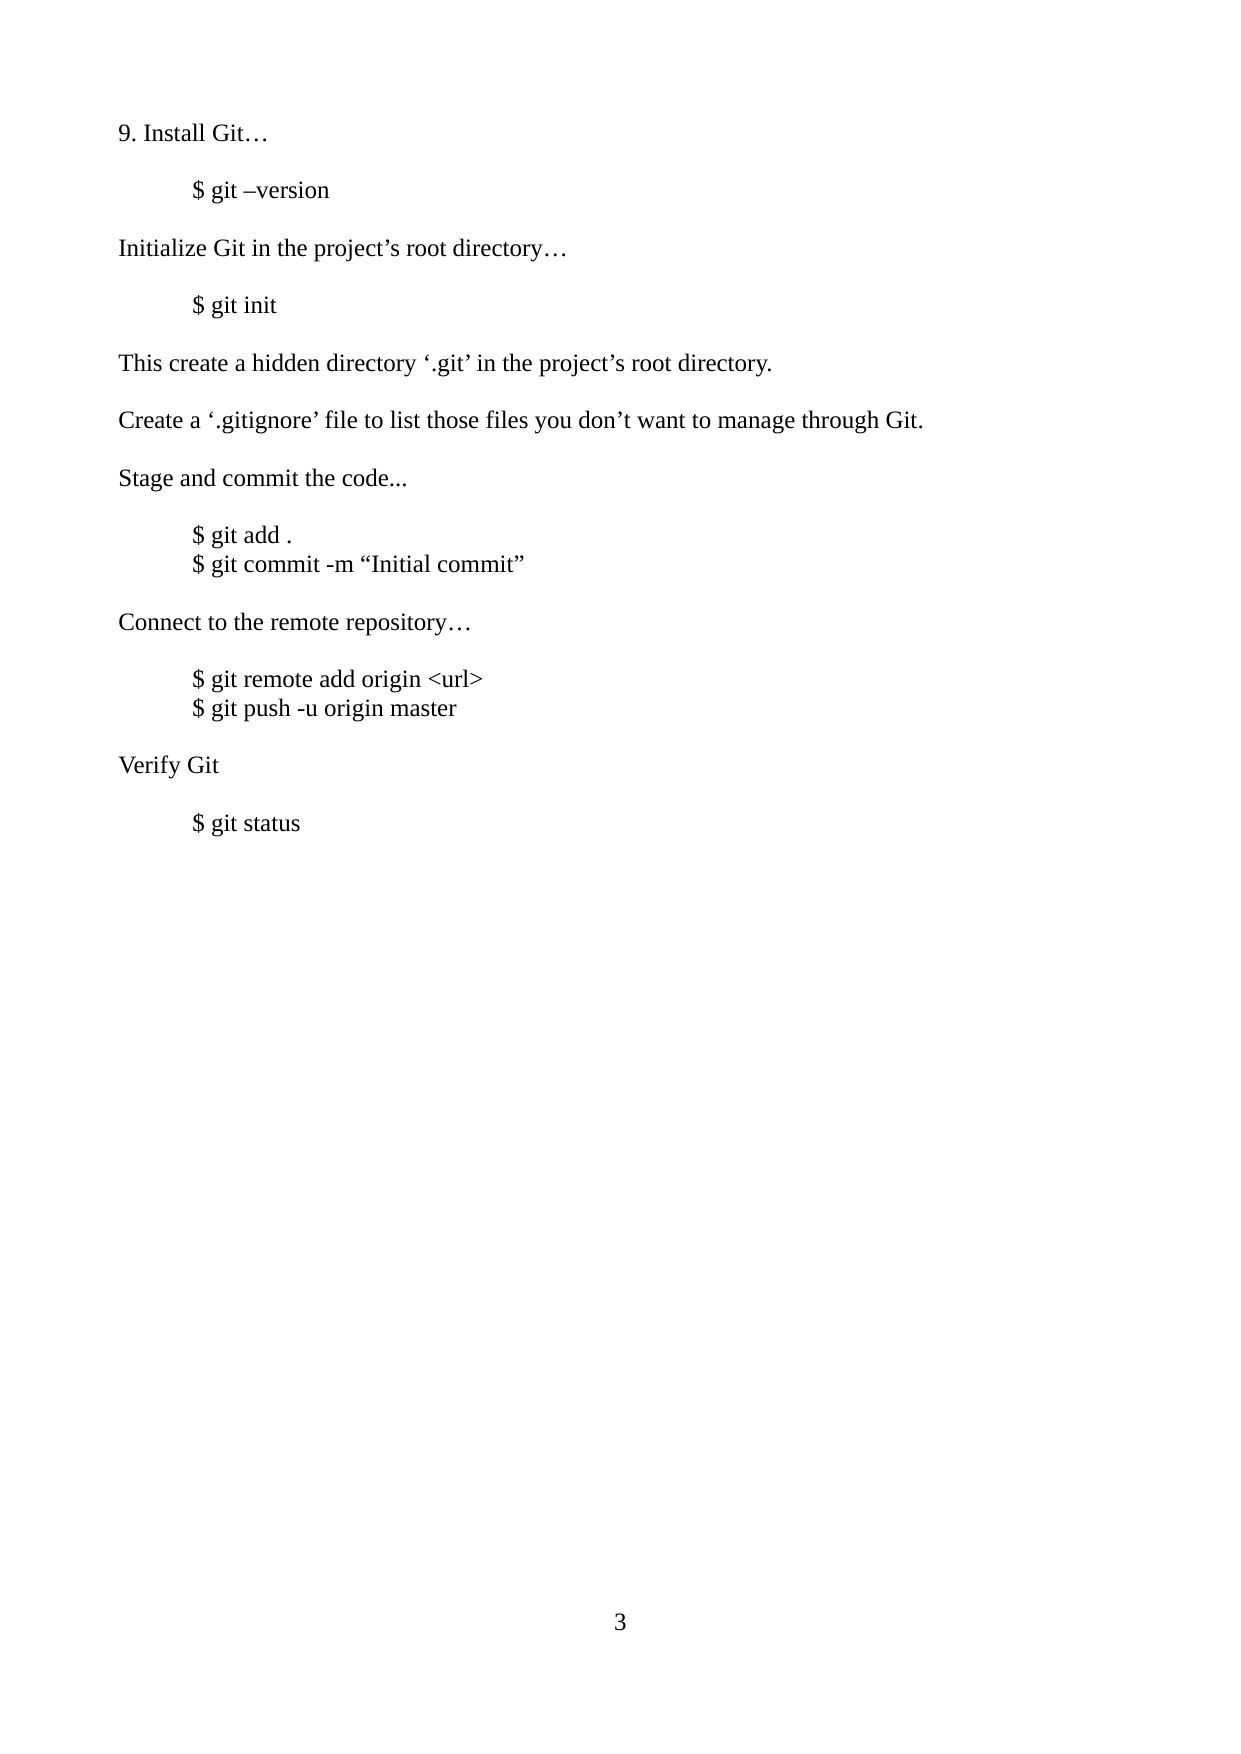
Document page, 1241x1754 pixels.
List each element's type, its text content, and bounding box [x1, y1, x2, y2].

text Create a ‘.gitignore’ file to list those files you don’t want to manage through Git. [118, 406, 1122, 434]
text Stage and commit the code... [118, 463, 1122, 492]
text $ git status [118, 808, 1122, 837]
text $ git remote add origin <url> [118, 664, 1122, 693]
text $ git commit -m “Initial commit” [118, 549, 1122, 578]
text This create a hidden directory ‘.git’ in the project’s root directory. [118, 348, 1122, 377]
text Verify Git [118, 751, 1122, 779]
text Initialize Git in the project’s root directory… [118, 233, 1122, 262]
text 9. Install Git… [118, 118, 1122, 147]
text $ git push -u origin master [118, 693, 1122, 722]
text $ git init [118, 291, 1122, 319]
text $ git –version [118, 176, 1122, 204]
text $ git add . [118, 521, 1122, 549]
text Connect to the remote repository… [118, 607, 1122, 636]
